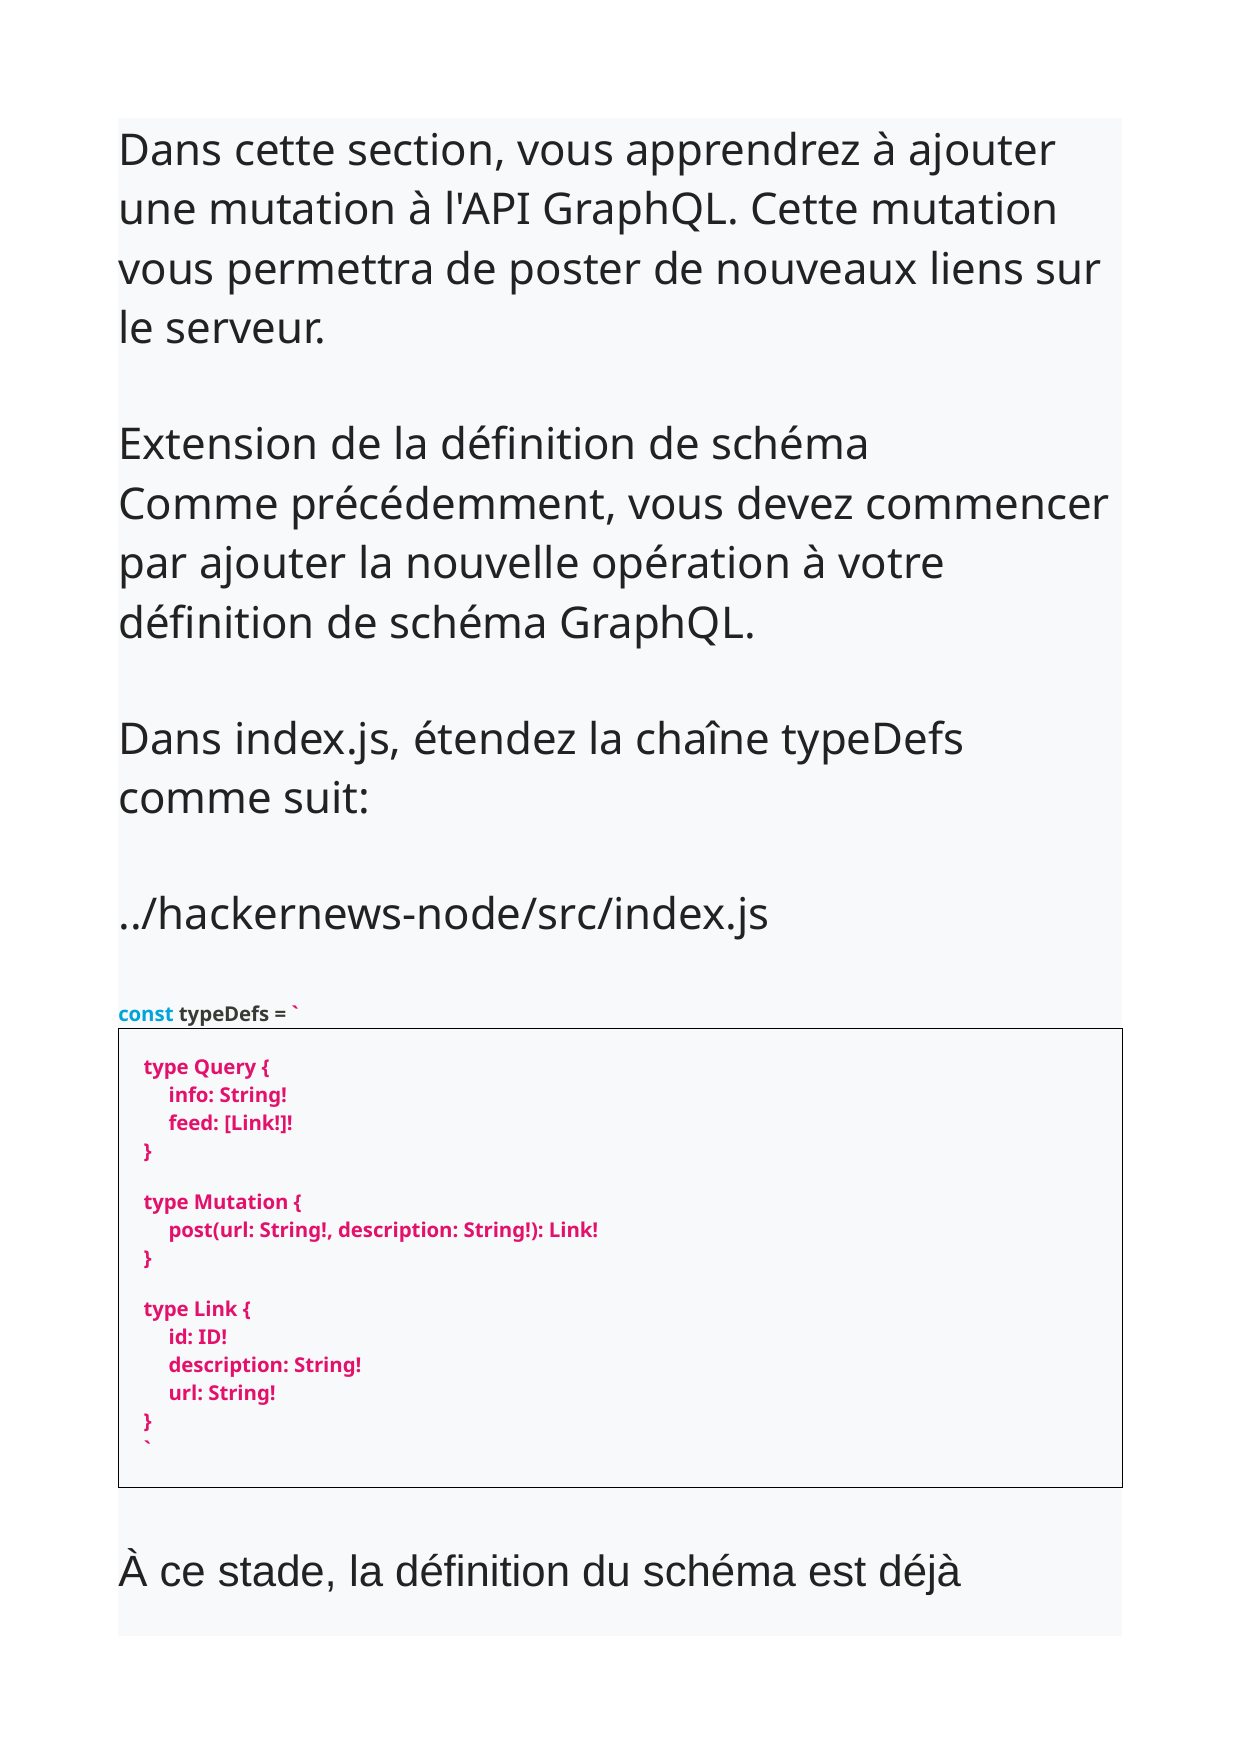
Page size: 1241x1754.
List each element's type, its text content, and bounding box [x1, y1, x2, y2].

text Extension de la définition de schéma [118, 413, 1122, 472]
text info: String! [119, 1056, 1122, 1083]
text ` [119, 1409, 1122, 1487]
text id: ID! [119, 1298, 1122, 1326]
text } [119, 1219, 1122, 1270]
text url: String! [119, 1354, 1122, 1382]
text description: String! [119, 1326, 1122, 1354]
text const typeDefs = ` [118, 1000, 1122, 1028]
text post(url: String!, description: String!): Link! [119, 1191, 1122, 1219]
text type Link { [119, 1270, 1122, 1298]
text ../hackernews-node/src/index.js [118, 883, 1122, 942]
text Comme précédemment, vous devez commencer par ajouter la nouvelle opération à votre définition de schéma GraphQL. [118, 472, 1122, 651]
text Dans cette section, vous apprendrez à ajouter une mutation à l'API GraphQL. Cette mutation vous permettra de poster de nouveaux liens sur le serveur. [118, 118, 1122, 356]
text feed: [Link!]! [119, 1083, 1122, 1112]
text type Mutation { [119, 1163, 1122, 1191]
text } [119, 1112, 1122, 1163]
text } [119, 1382, 1122, 1409]
text type Query { [119, 1029, 1122, 1056]
text Dans index.js, étendez la chaîne typeDefs comme suit: [118, 707, 1122, 826]
text À ce stade, la définition du schéma est déjà [118, 1488, 1122, 1596]
